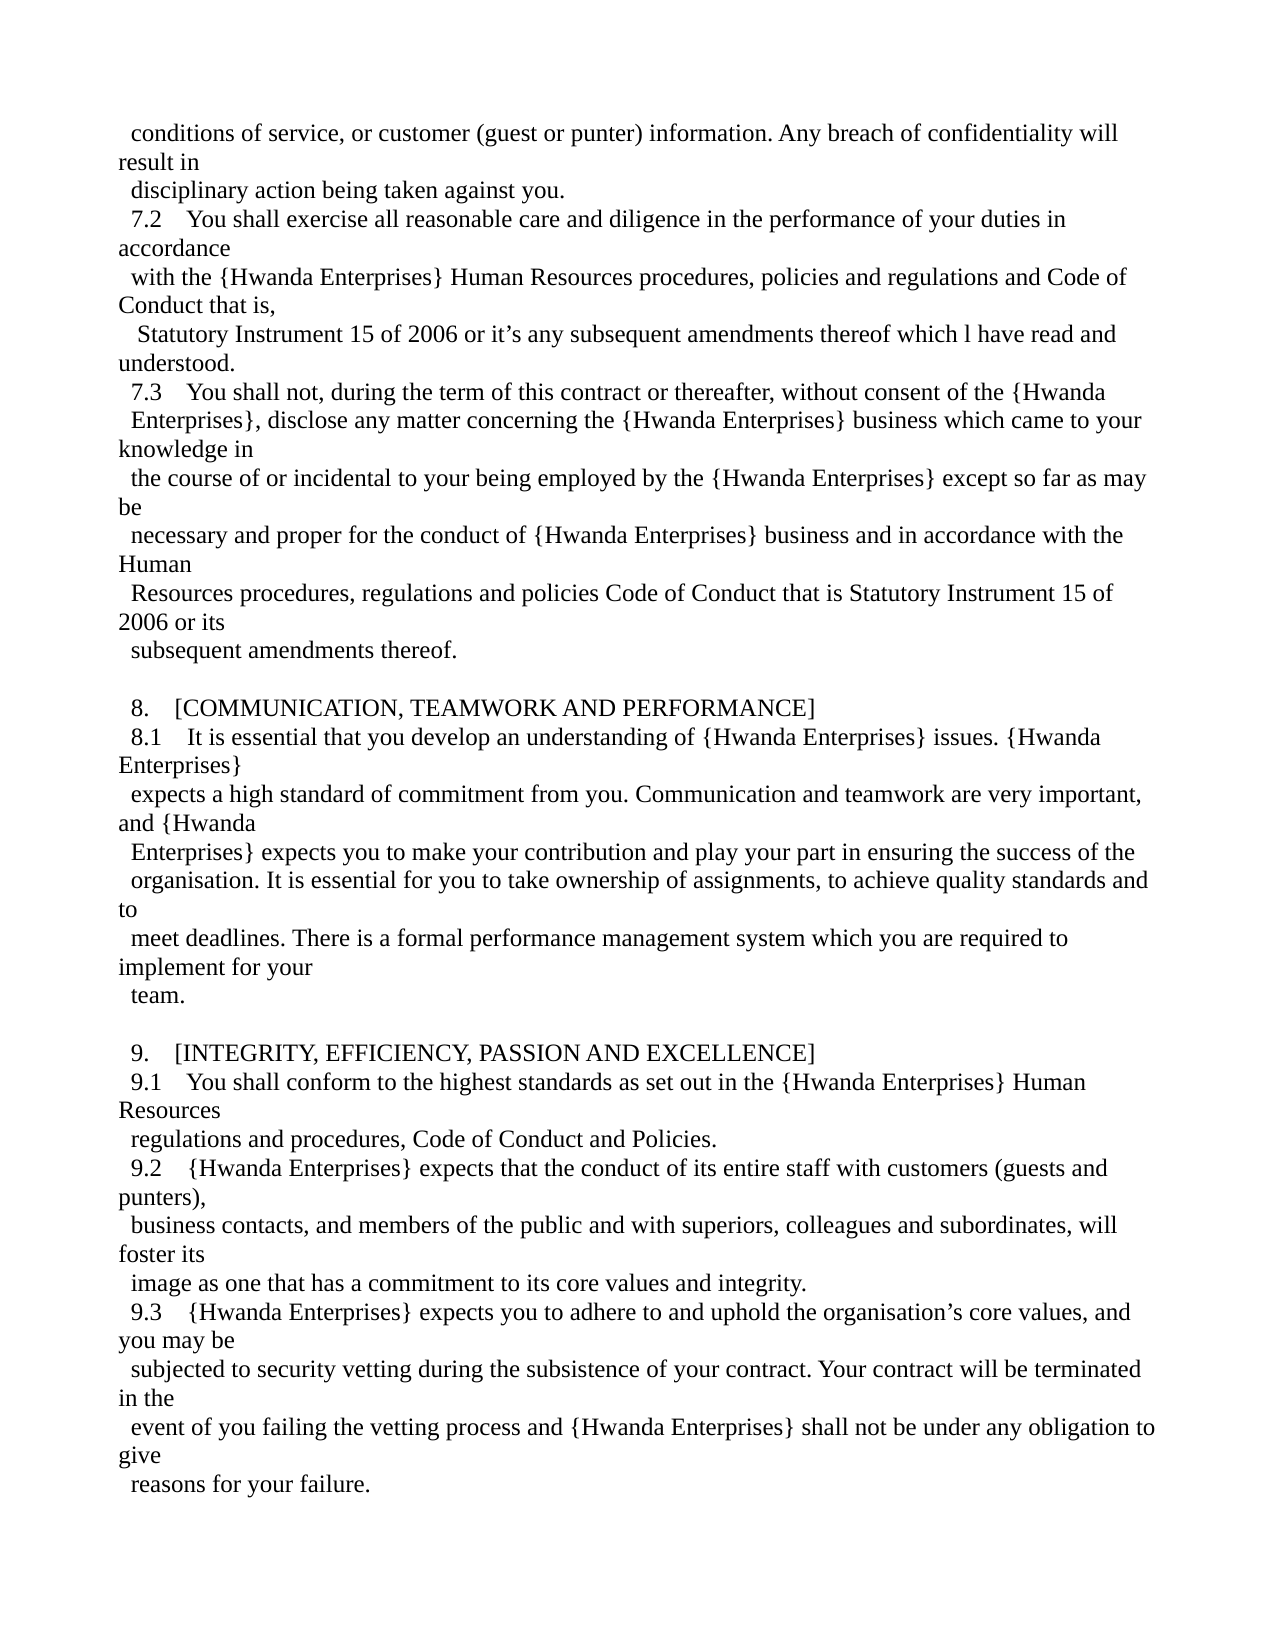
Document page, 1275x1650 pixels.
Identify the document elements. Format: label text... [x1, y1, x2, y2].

text event of you failing the vetting process and {Hwanda Enterprises} shall not be under any obligation to give [118, 1412, 1157, 1469]
text with the {Hwanda Enterprises} Human Resources procedures, policies and regulations and Code of Conduct that is, [118, 262, 1157, 319]
text 8. [COMMUNICATION, TEAMWORK AND PERFORMANCE] [118, 693, 1157, 722]
text conditions of service, or customer (guest or punter) information. Any breach of confidentiality will result in [118, 118, 1157, 176]
text 9. [INTEGRITY, EFFICIENCY, PASSION AND EXCELLENCE] [118, 1038, 1157, 1067]
text 7.2 You shall exercise all reasonable care and diligence in the performance of your duties in accordance [118, 204, 1157, 262]
text business contacts, and members of the public and with superiors, colleagues and subordinates, will foster its [118, 1211, 1157, 1268]
text organisation. It is essential for you to take ownership of assignments, to achieve quality standards and to [118, 866, 1157, 923]
text 9.2 {Hwanda Enterprises} expects that the conduct of its entire staff with customers (guests and punters), [118, 1153, 1157, 1211]
text Enterprises}, disclose any matter concerning the {Hwanda Enterprises} business which came to your knowledge in [118, 406, 1157, 463]
text 9.1 You shall conform to the highest standards as set out in the {Hwanda Enterprises} Human Resources [118, 1067, 1157, 1124]
text the course of or incidental to your being employed by the {Hwanda Enterprises} except so far as may be [118, 463, 1157, 521]
text Enterprises} expects you to make your contribution and play your part in ensuring the success of the [118, 837, 1157, 866]
text Resources procedures, regulations and policies Code of Conduct that is Statutory Instrument 15 of 2006 or its [118, 578, 1157, 636]
text disciplinary action being taken against you. [118, 176, 1157, 204]
text 9.3 {Hwanda Enterprises} expects you to adhere to and uphold the organisation’s core values, and you may be [118, 1297, 1157, 1354]
text 7.3 You shall not, during the term of this contract or thereafter, without consent of the {Hwanda [118, 377, 1157, 406]
text team. [118, 981, 1157, 1009]
text regulations and procedures, Code of Conduct and Policies. [118, 1124, 1157, 1153]
text subsequent amendments thereof. [118, 636, 1157, 664]
text expects a high standard of commitment from you. Communication and teamwork are very important, and {Hwanda [118, 779, 1157, 837]
text reasons for your failure. [118, 1469, 1157, 1498]
text 8.1 It is essential that you develop an understanding of {Hwanda Enterprises} issues. {Hwanda Enterprises} [118, 722, 1157, 779]
text necessary and proper for the conduct of {Hwanda Enterprises} business and in accordance with the Human [118, 521, 1157, 578]
text image as one that has a commitment to its core values and integrity. [118, 1268, 1157, 1297]
text Statutory Instrument 15 of 2006 or it’s any subsequent amendments thereof which l have read and understood. [118, 319, 1157, 377]
text subjected to security vetting during the subsistence of your contract. Your contract will be terminated in the [118, 1354, 1157, 1412]
text meet deadlines. There is a formal performance management system which you are required to implement for your [118, 923, 1157, 981]
